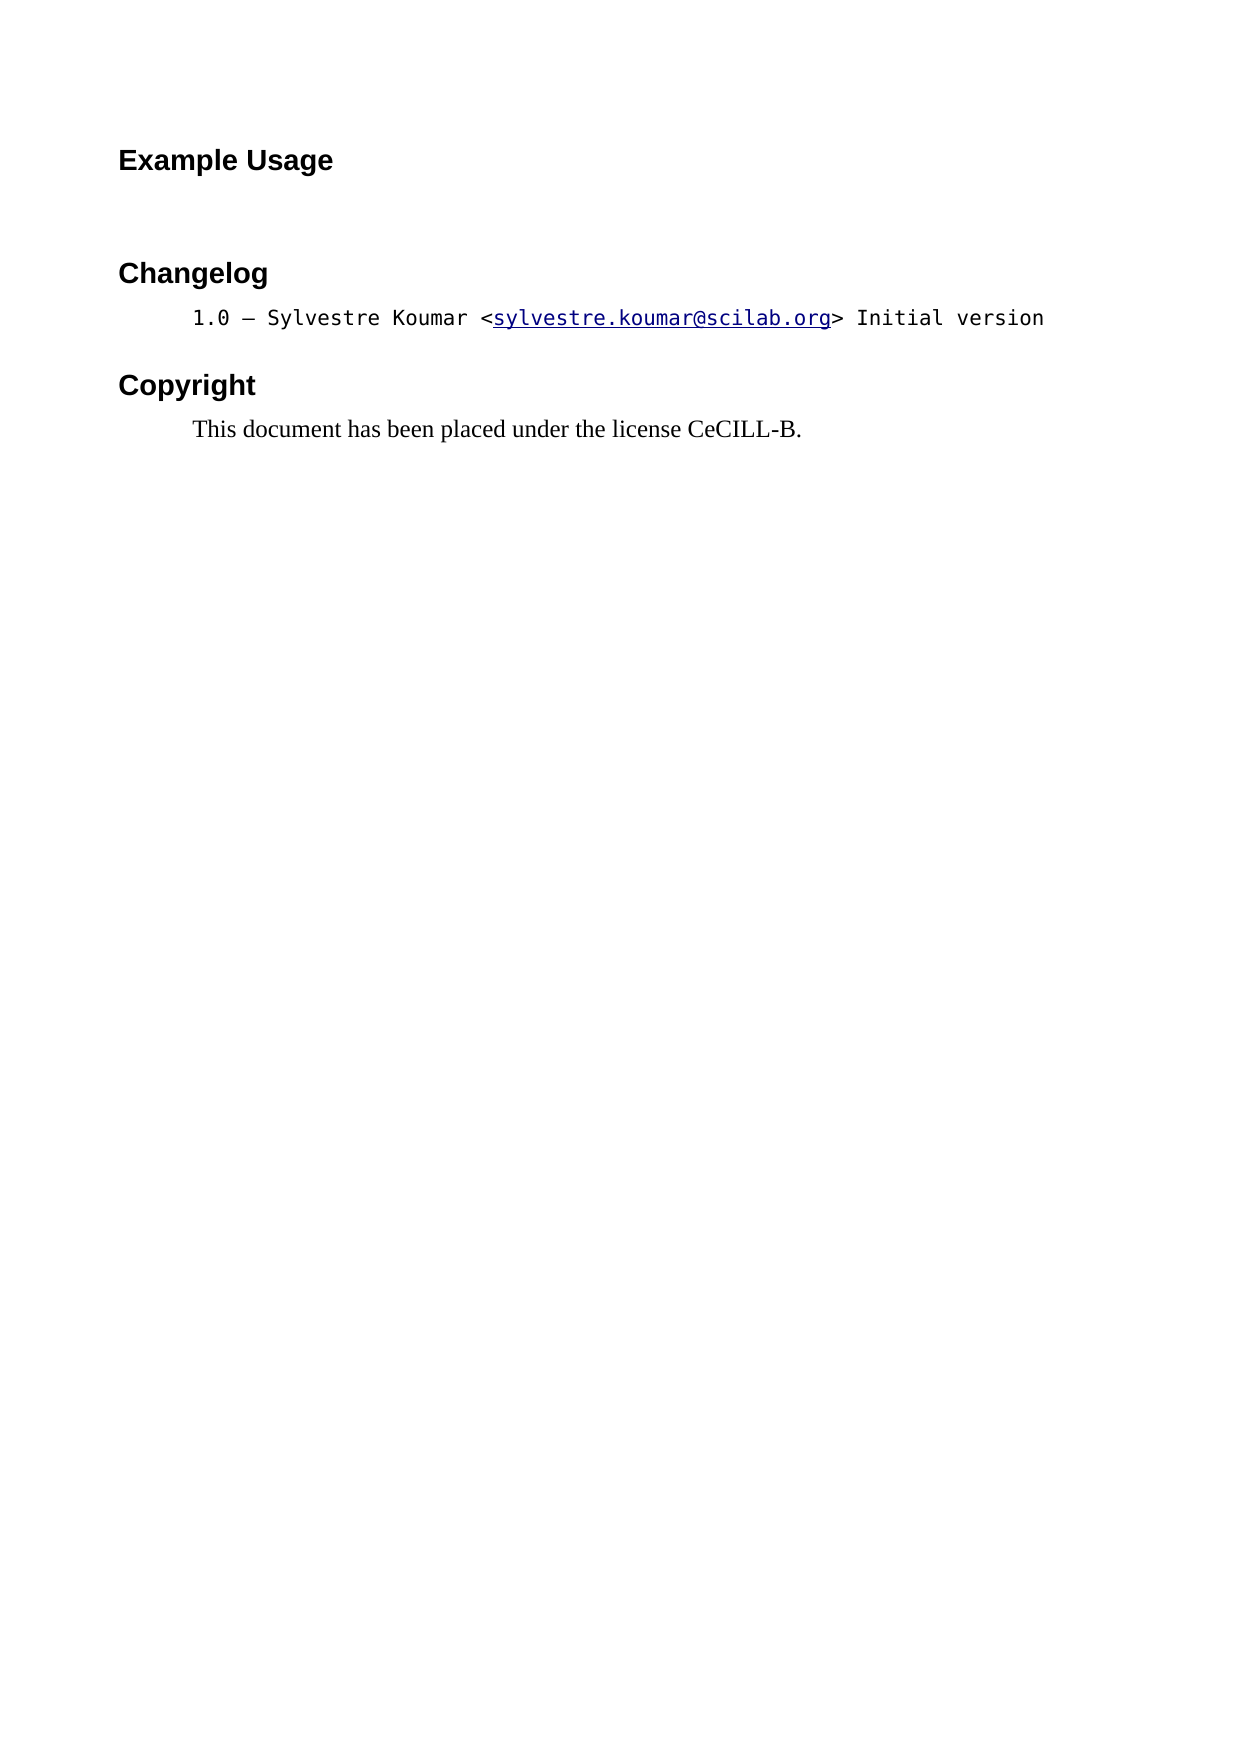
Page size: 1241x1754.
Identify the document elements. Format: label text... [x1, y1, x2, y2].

text 1.0 – Sylvestre Koumar <sylvestre.koumar@scilab.org> Initial version [118, 302, 1122, 331]
subtitle Example Usage [118, 143, 1122, 177]
text This document has been placed under the license CeCILL-B. [118, 414, 1122, 443]
subtitle Copyright [118, 368, 1122, 402]
subtitle Changelog [118, 256, 1122, 289]
